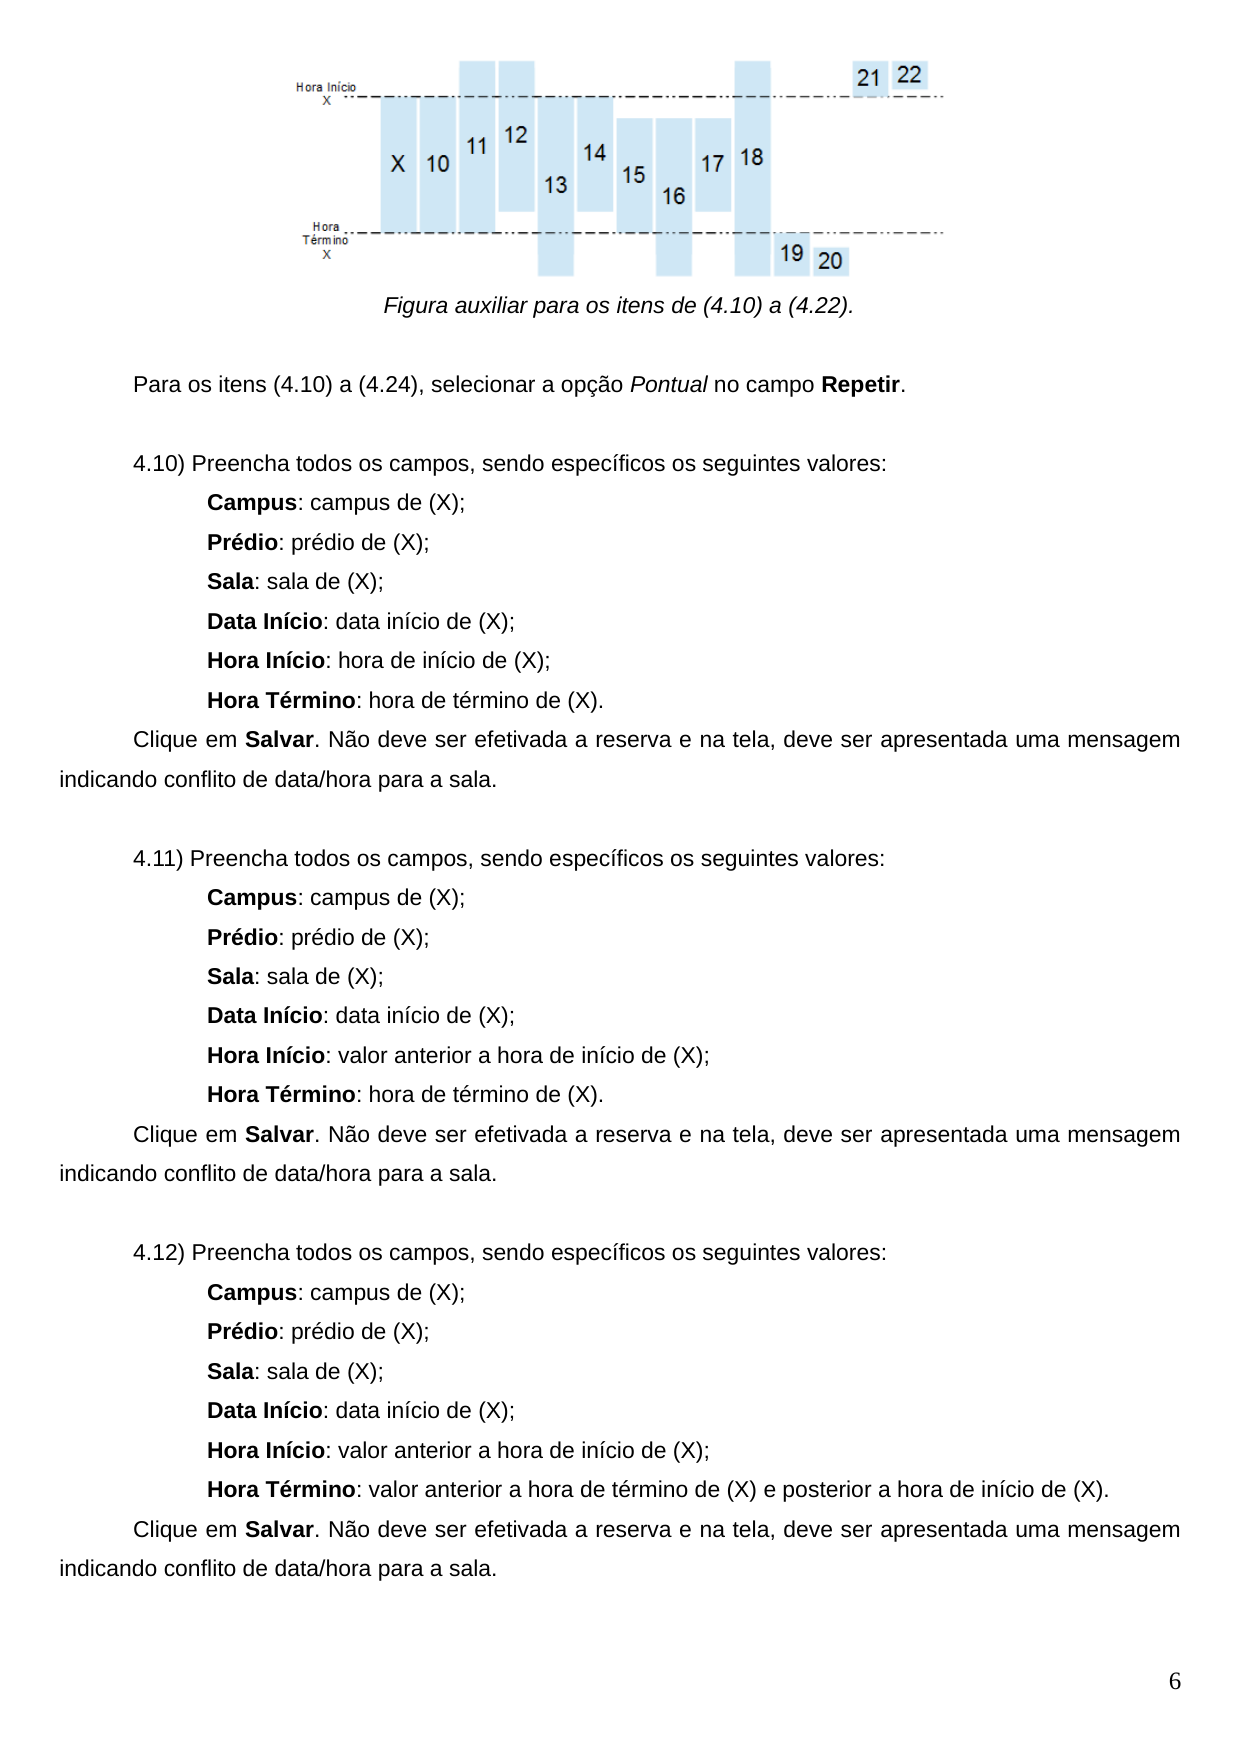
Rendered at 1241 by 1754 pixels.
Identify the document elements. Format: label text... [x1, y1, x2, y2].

text Data Início: data início de (X); [59, 1002, 1181, 1029]
text Prédio: prédio de (X); [59, 529, 1181, 555]
text Campus: campus de (X); [59, 884, 1181, 910]
text Hora Início: valor anterior a hora de início de (X); [59, 1437, 1181, 1463]
text Hora Término: hora de término de (X). [59, 1081, 1181, 1108]
text Prédio: prédio de (X); [59, 923, 1181, 950]
text Prédio: prédio de (X); [59, 1318, 1181, 1345]
text Sala: sala de (X); [59, 568, 1181, 594]
text 4.12) Preencha todos os campos, sendo específicos os seguintes valores: [59, 1239, 1181, 1266]
text Hora Término: hora de término de (X). [59, 687, 1181, 713]
text Figura auxiliar para os itens de (4.10) a (4.22). [59, 59, 1181, 318]
text Hora Término: valor anterior a hora de término de (X) e posterior a hora de início de (X). [59, 1476, 1181, 1503]
text Clique em Salvar. Não deve ser efetivada a reserva e na tela, deve ser apresentada uma mensagem indicando conflito de data/hora para a sala. [59, 726, 1181, 792]
text Para os itens (4.10) a (4.24), selecionar a opção Pontual no campo Repetir. [59, 371, 1181, 397]
text Hora Início: hora de início de (X); [59, 647, 1181, 673]
text Sala: sala de (X); [59, 1358, 1181, 1384]
picture [295, 59, 945, 279]
text Data Início: data início de (X); [59, 608, 1181, 634]
text 4.10) Preencha todos os campos, sendo específicos os seguintes valores: [59, 450, 1181, 476]
text 4.11) Preencha todos os campos, sendo específicos os seguintes valores: [59, 844, 1181, 871]
text Hora Início: valor anterior a hora de início de (X); [59, 1042, 1181, 1068]
text Data Início: data início de (X); [59, 1397, 1181, 1424]
text Campus: campus de (X); [59, 489, 1181, 516]
text Clique em Salvar. Não deve ser efetivada a reserva e na tela, deve ser apresentada uma mensagem indicando conflito de data/hora para a sala. [59, 1121, 1181, 1187]
text Campus: campus de (X); [59, 1279, 1181, 1305]
text Sala: sala de (X); [59, 963, 1181, 989]
text Clique em Salvar. Não deve ser efetivada a reserva e na tela, deve ser apresentada uma mensagem indicando conflito de data/hora para a sala. [59, 1516, 1181, 1582]
